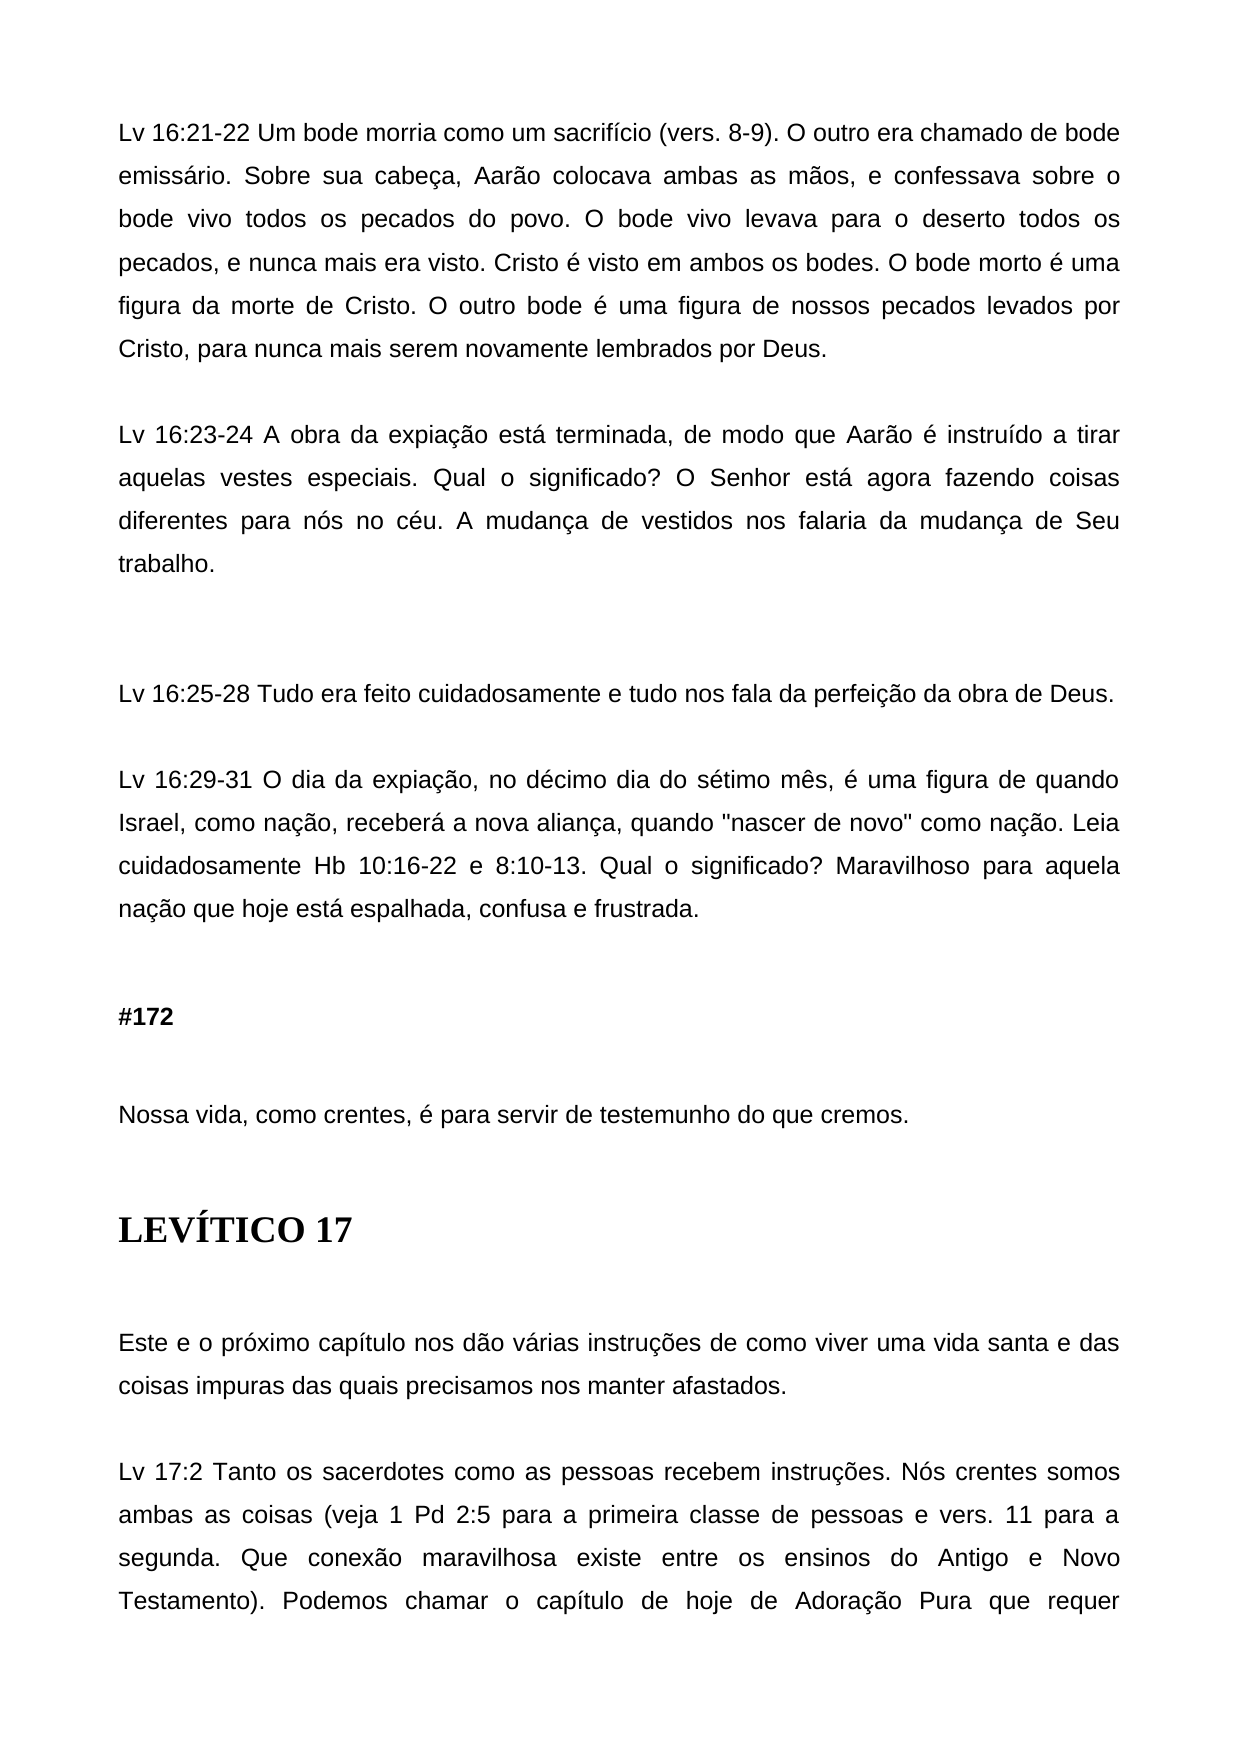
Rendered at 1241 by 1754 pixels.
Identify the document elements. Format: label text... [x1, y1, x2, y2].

text Lv 16:21-22 Um bode morria como um sacrifício (vers. 8-9). O outro era chamado de bode emissário. Sobre sua cabeça, Aarão colocava ambas as mãos, e confessava sobre o bode vivo todos os pecados do povo. O bode vivo levava para o deserto todos os pecados, e nunca mais era visto. Cristo é visto em ambos os bodes. O bode morto é uma figura da morte de Cristo. O outro bode é uma figura de nossos pecados levados por Cristo, para nunca mais serem novamente lembrados por Deus. [118, 118, 1122, 362]
text Nossa vida, como crentes, é para servir de testemunho do que cremos. [118, 1100, 1122, 1129]
text Lv 16:23-24 A obra da expiação está terminada, de modo que Aarão é instruído a tirar aquelas vestes especiais. Qual o significado? O Senhor está agora fazendo coisas diferentes para nós no céu. A mudança de vestidos nos falaria da mudança de Seu trabalho. [118, 420, 1122, 578]
text Lv 16:29-31 O dia da expiação, no décimo dia do sétimo mês, é uma figura de quando Israel, como nação, receberá a nova aliança, quando "nascer de novo" como nação. Leia cuidadosamente Hb 10:16-22 e 8:10-13. Qual o significado? Maravilhoso para aquela nação que hoje está espalhada, confusa e frustrada. [118, 765, 1122, 923]
text Este e o próximo capítulo nos dão várias instruções de como viver uma vida santa e das coisas impuras das quais precisamos nos manter afastados. [118, 1328, 1122, 1399]
text Lv 16:25-28 Tudo era feito cuidadosamente e tudo nos fala da perfeição da obra de Deus. [118, 679, 1122, 707]
subtitle LEVÍTICO 17 [118, 1207, 1122, 1250]
subtitle #172 [118, 1001, 1122, 1030]
text Lv 17:2 Tanto os sacerdotes como as pessoas recebem instruções. Nós crentes somos ambas as coisas (veja 1 Pd 2:5 para a primeira classe de pessoas e vers. 11 para a segunda. Que conexão maravilhosa existe entre os ensinos do Antigo e Novo Testamento). Podemos chamar o capítulo de hoje de Adoração Pura que requer [118, 1457, 1122, 1615]
